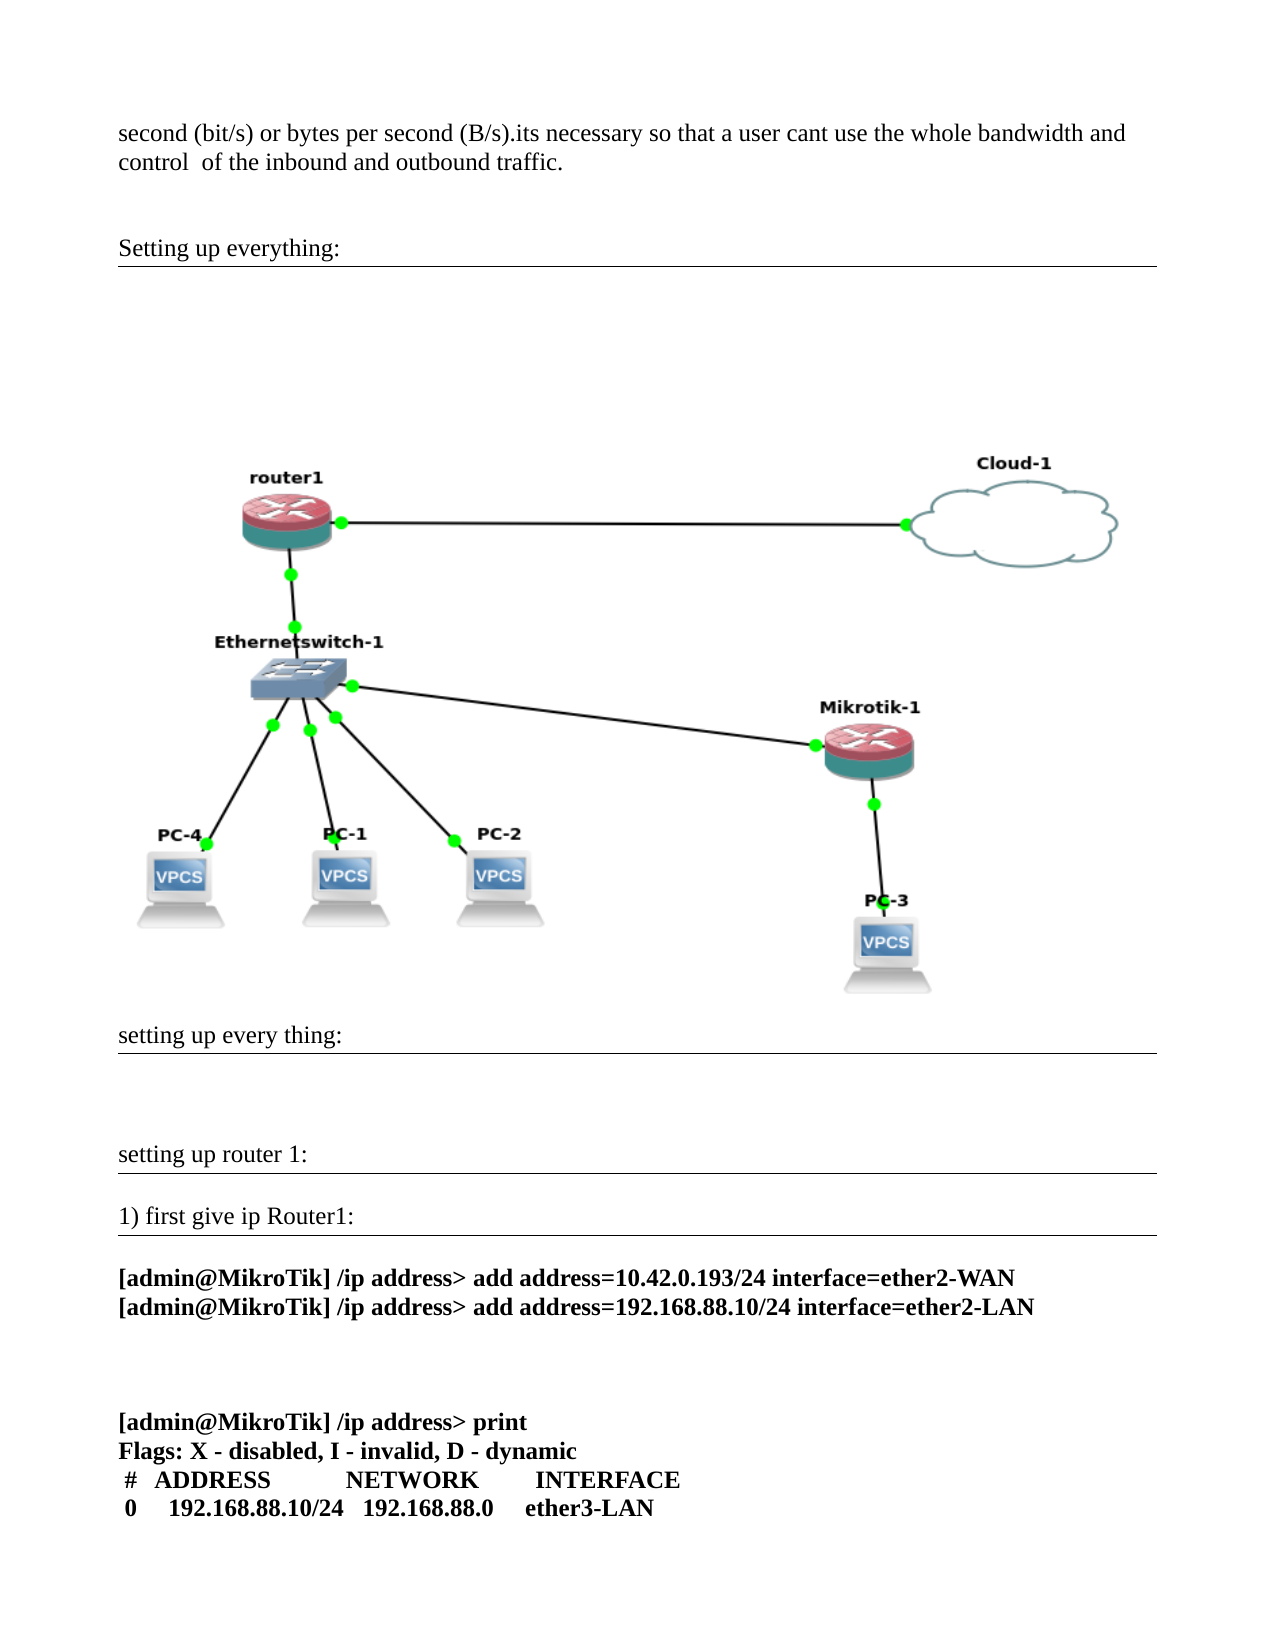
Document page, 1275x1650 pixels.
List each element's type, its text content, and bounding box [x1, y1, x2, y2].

text [admin@MikroTik] /ip address> add address=192.168.88.10/24 interface=ether2-LAN [118, 1292, 1157, 1321]
text 0 192.168.88.10/24 192.168.88.0 ether3-LAN [118, 1493, 1157, 1522]
text Setting up everything: [118, 233, 1157, 266]
text Flags: X - disabled, I - invalid, D - dynamic [118, 1436, 1157, 1465]
text [admin@MikroTik] /ip address> add address=10.42.0.193/24 interface=ether2-WAN [118, 1263, 1157, 1292]
text [admin@MikroTik] /ip address> print [118, 1407, 1157, 1436]
text setting up router 1: [118, 1139, 1157, 1173]
text # ADDRESS NETWORK INTERFACE [118, 1465, 1157, 1493]
text 1) first give ip Router1: [118, 1201, 1157, 1235]
picture [111, 421, 1150, 1020]
text setting up every thing: [118, 410, 1157, 1053]
text second (bit/s) or bytes per second (B/s).its necessary so that a user cant use the whole bandwidth and control of the inbound and outbound traffic. [118, 118, 1157, 176]
